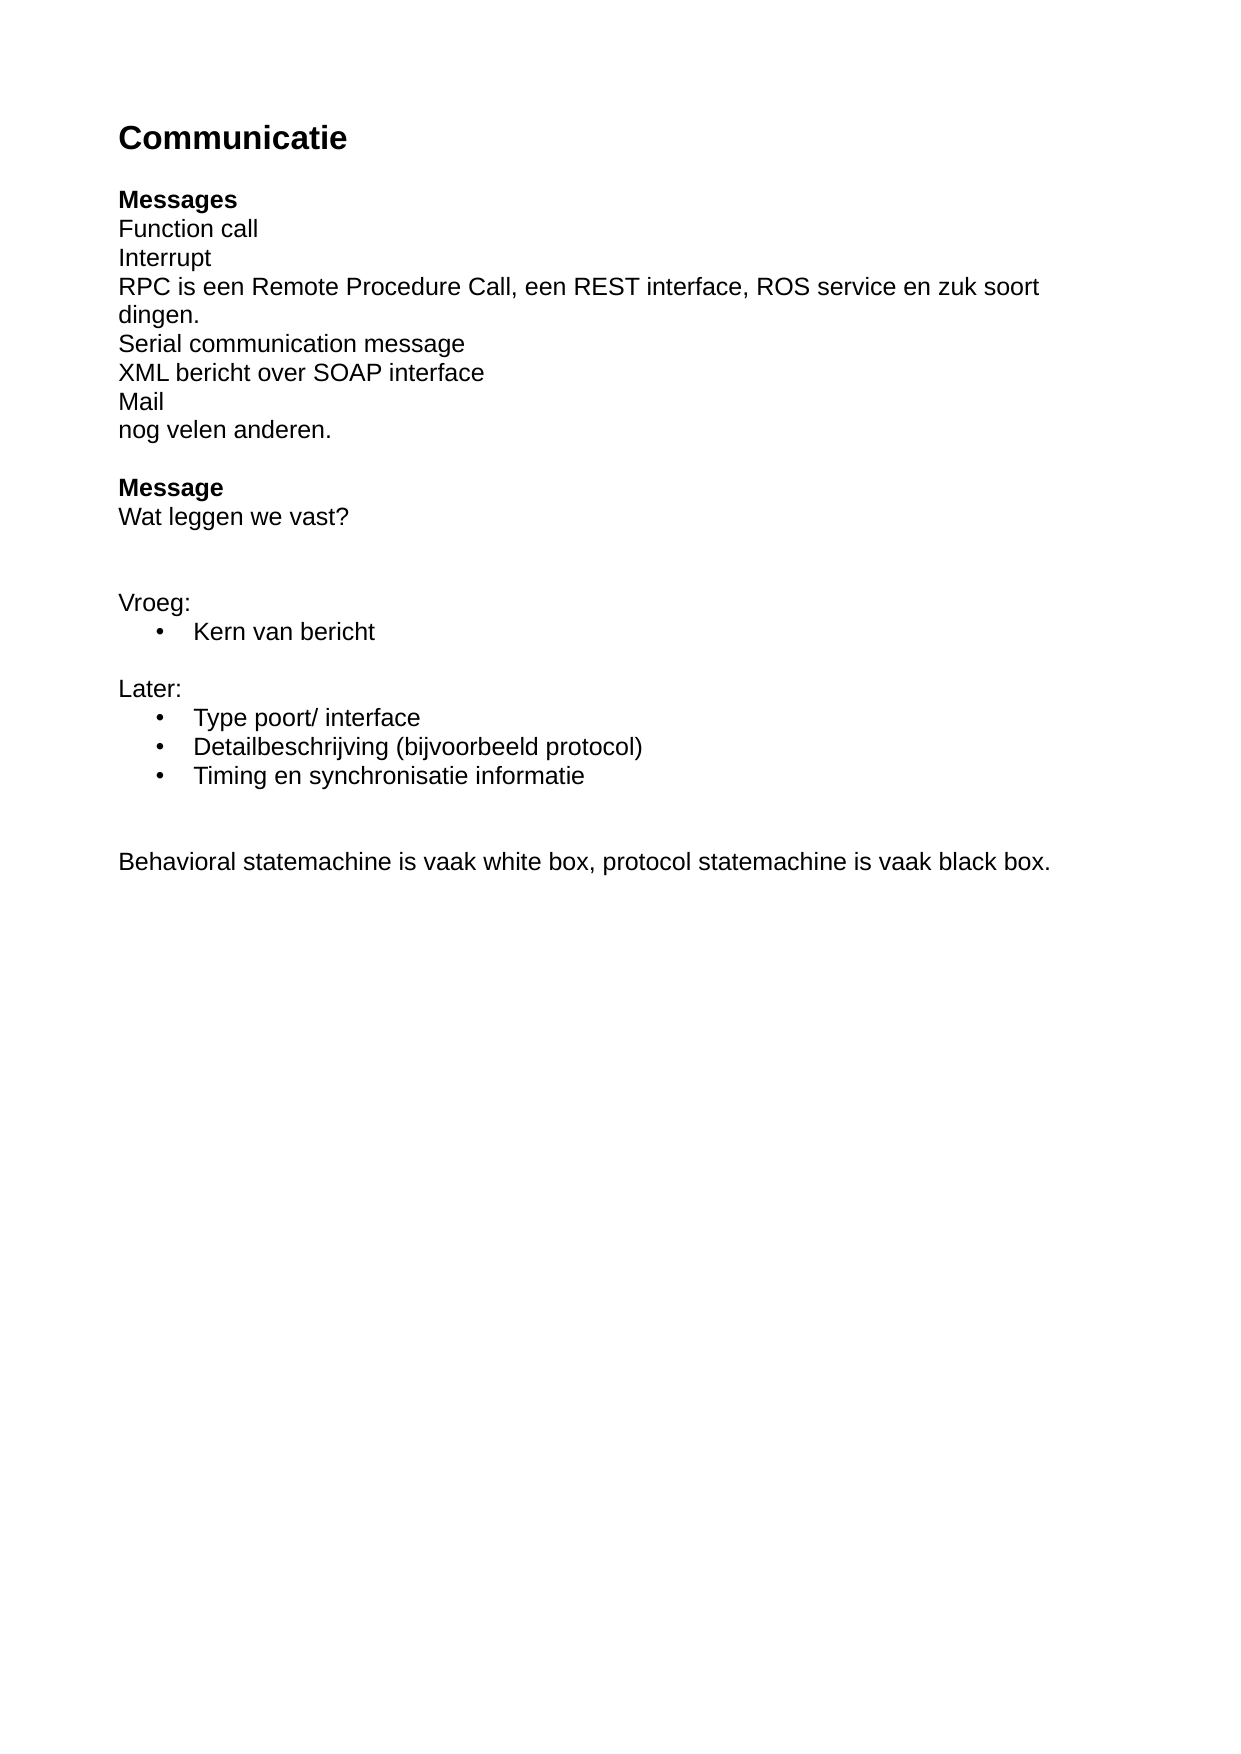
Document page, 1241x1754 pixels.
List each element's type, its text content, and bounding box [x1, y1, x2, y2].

list Kern van bericht [156, 617, 1122, 645]
text Mail [118, 387, 1122, 415]
text RPC is een Remote Procedure Call, een REST interface, ROS service en zuk soort dingen. [118, 272, 1122, 329]
list Timing en synchronisatie informatie [156, 761, 1122, 789]
text nog velen anderen. [118, 415, 1122, 444]
list Type poort/ interface [156, 703, 1122, 732]
text XML bericht over SOAP interface [118, 358, 1122, 387]
text Interrupt [118, 243, 1122, 272]
text Later: [118, 674, 1122, 703]
text Wat leggen we vast? [118, 502, 1122, 530]
text Behavioral statemachine is vaak white box, protocol statemachine is vaak black box. [118, 847, 1122, 876]
text Serial communication message [118, 329, 1122, 358]
text Message [118, 473, 1122, 502]
text Messages [118, 185, 1122, 214]
text Vroeg: [118, 588, 1122, 617]
text Function call [118, 214, 1122, 243]
list Detailbeschrijving (bijvoorbeeld protocol) [156, 732, 1122, 761]
text Communicatie [118, 118, 1122, 157]
